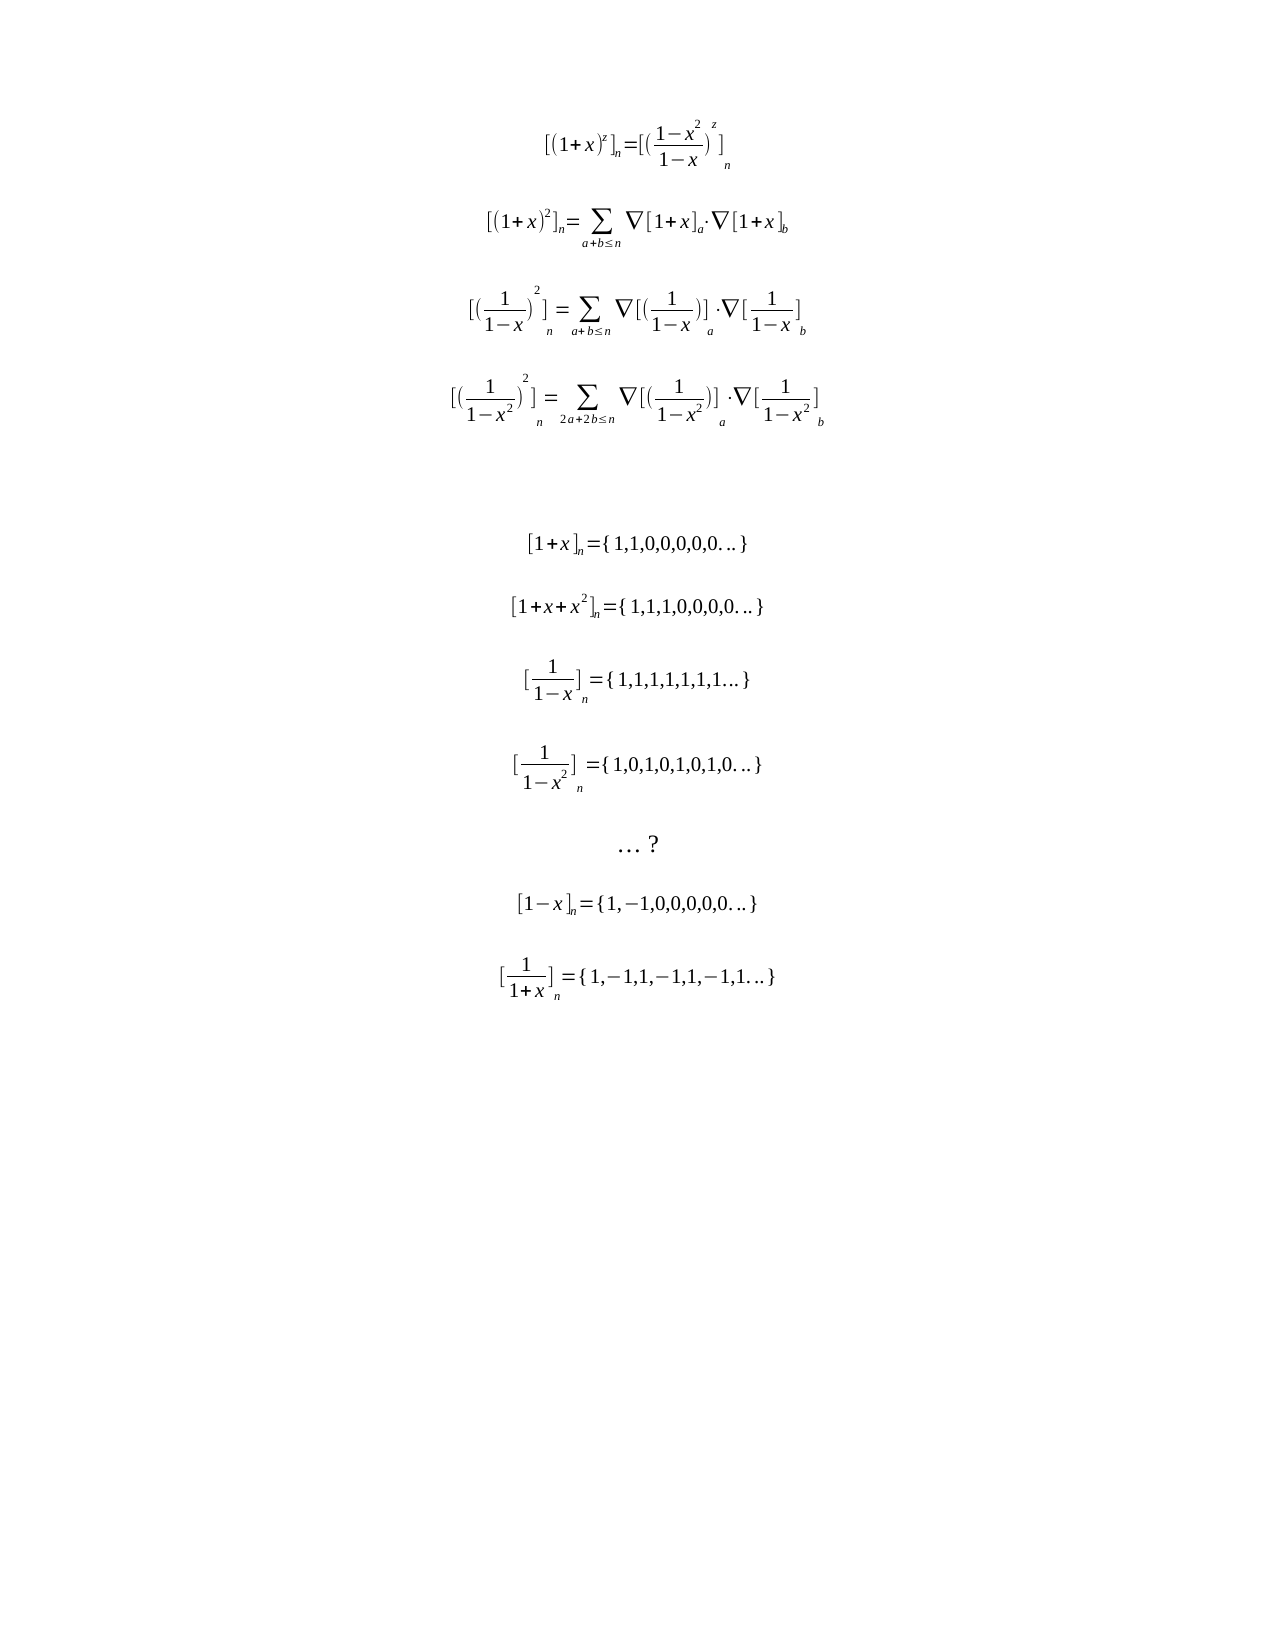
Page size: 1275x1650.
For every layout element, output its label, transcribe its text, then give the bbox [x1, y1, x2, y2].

text … ? [118, 829, 1157, 858]
